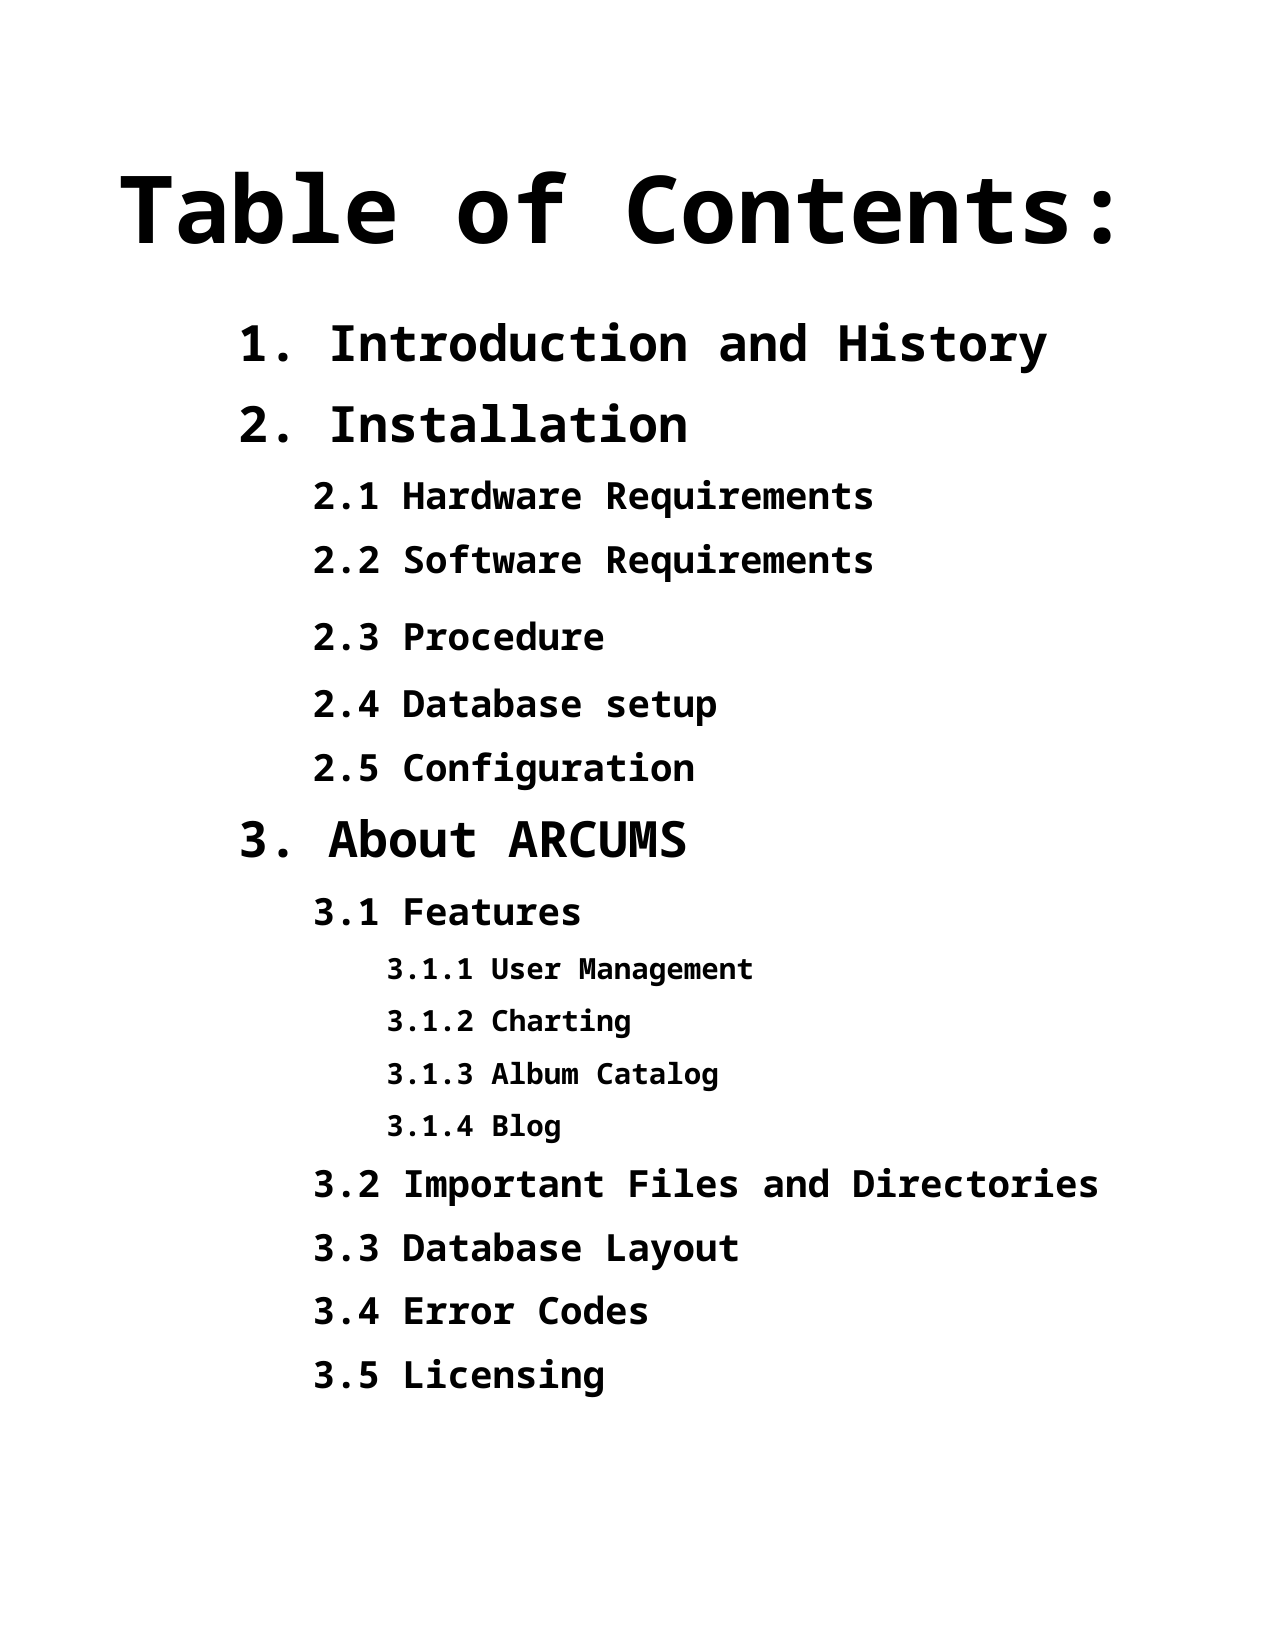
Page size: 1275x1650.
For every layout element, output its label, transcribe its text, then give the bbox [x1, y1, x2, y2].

subtitle Table of Contents: [118, 143, 1157, 271]
text 3.1.3 Album Catalog [238, 1053, 1157, 1093]
text 2. Installation [238, 389, 1157, 457]
text 2.3 Procedure [238, 597, 1157, 665]
text 2.5 Configuration [238, 741, 1157, 792]
text 3.2 Important Files and Directories [238, 1157, 1157, 1208]
text 2.1 Hardware Requirements [238, 469, 1157, 521]
text 2.4 Database setup [238, 677, 1157, 728]
subtitle 1. Introduction and History [238, 308, 1157, 376]
text 3.3 Database Layout [238, 1221, 1157, 1272]
text 3.5 Licensing [238, 1348, 1157, 1399]
text 3.1 Features [238, 885, 1157, 936]
text 3. About ARCUMS [238, 804, 1157, 872]
text 2.2 Software Requirements [238, 533, 1157, 584]
text 3.1.2 Charting [238, 1001, 1157, 1040]
text 3.4 Error Codes [238, 1284, 1157, 1335]
text 3.1.4 Blog [238, 1105, 1157, 1145]
text 3.1.1 User Management [238, 948, 1157, 988]
